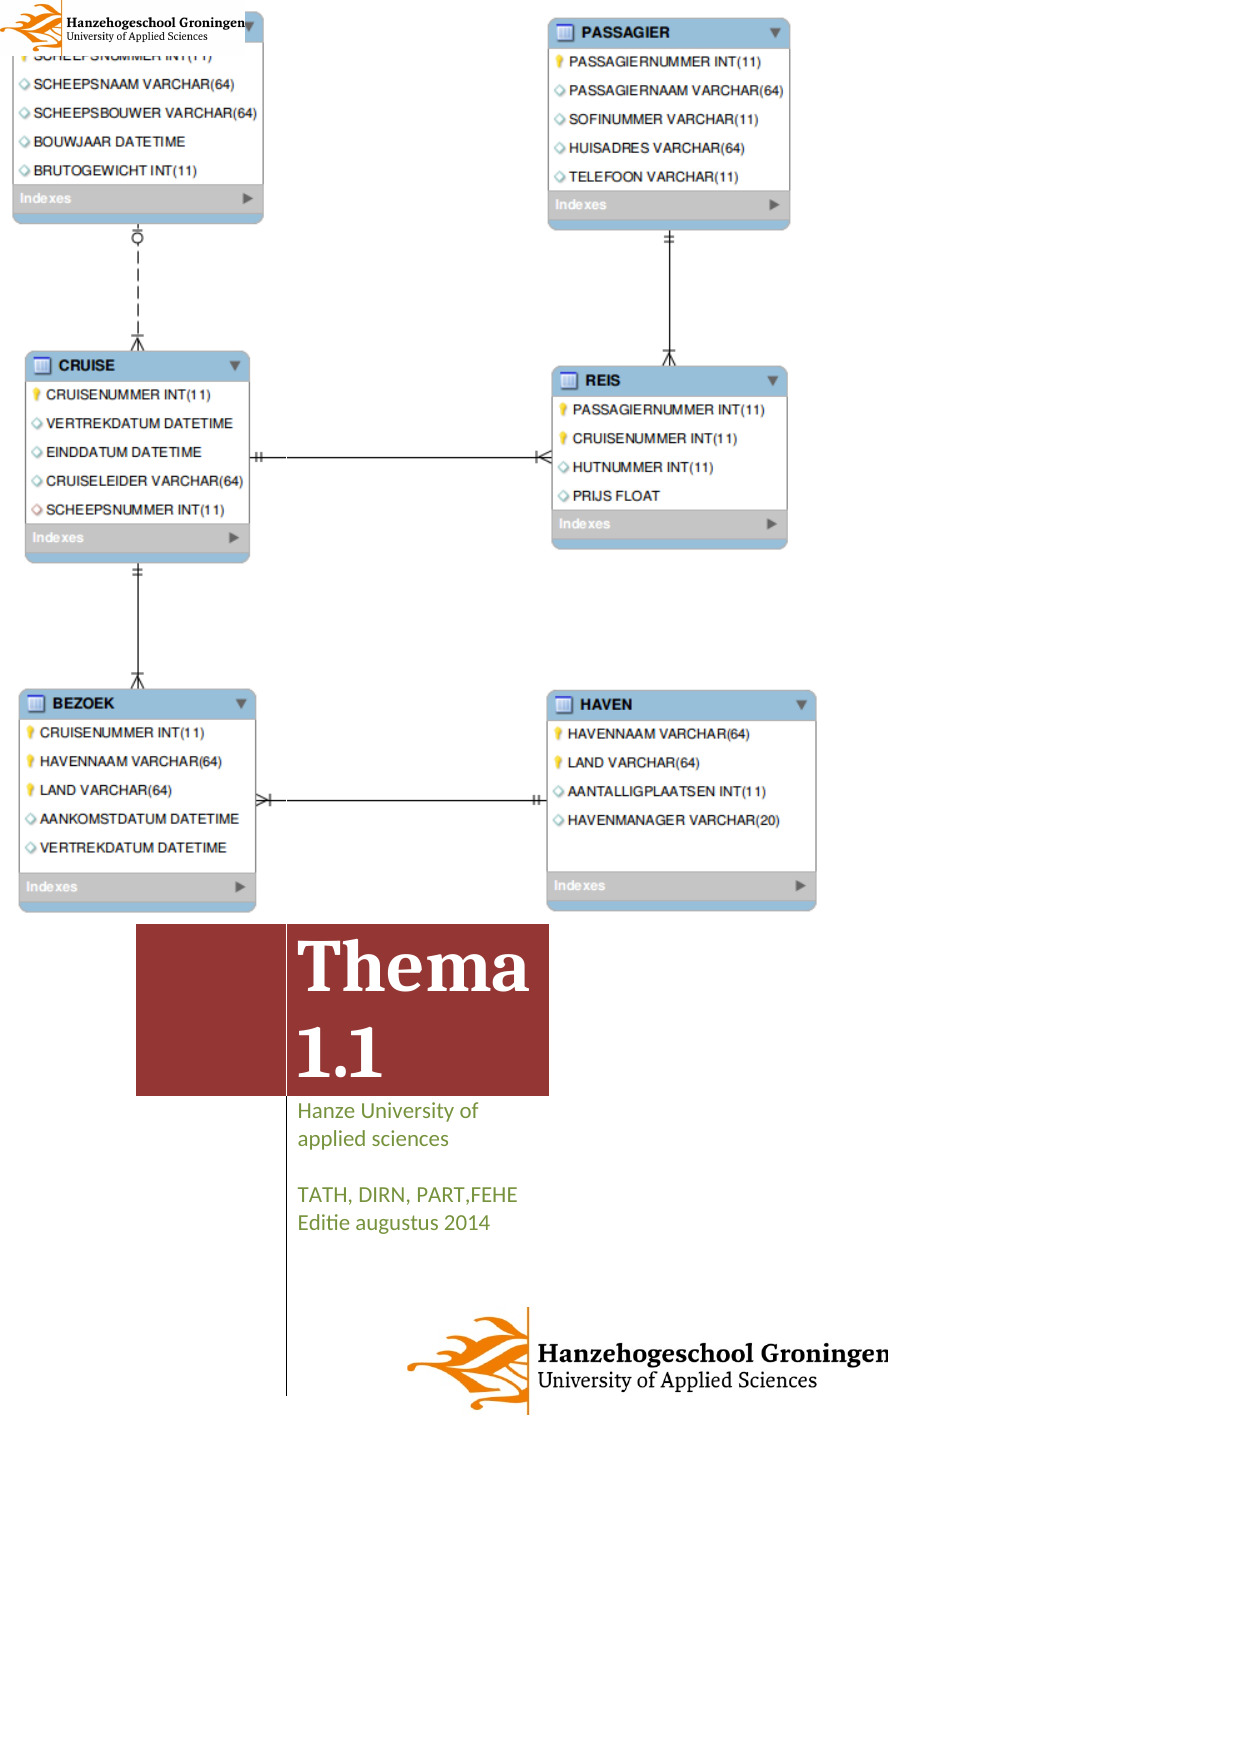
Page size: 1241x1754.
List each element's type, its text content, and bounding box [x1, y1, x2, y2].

table_cell [136, 1096, 286, 1396]
picture [0, 0, 827, 923]
picture [419, 1307, 891, 1419]
table_header [136, 924, 286, 1096]
table_cell Hanze University of applied sciences TATH, DIRN, PART,FEHE Editie augustus 2014 [287, 1096, 549, 1396]
table_header Thema 1.1 [287, 924, 549, 1096]
